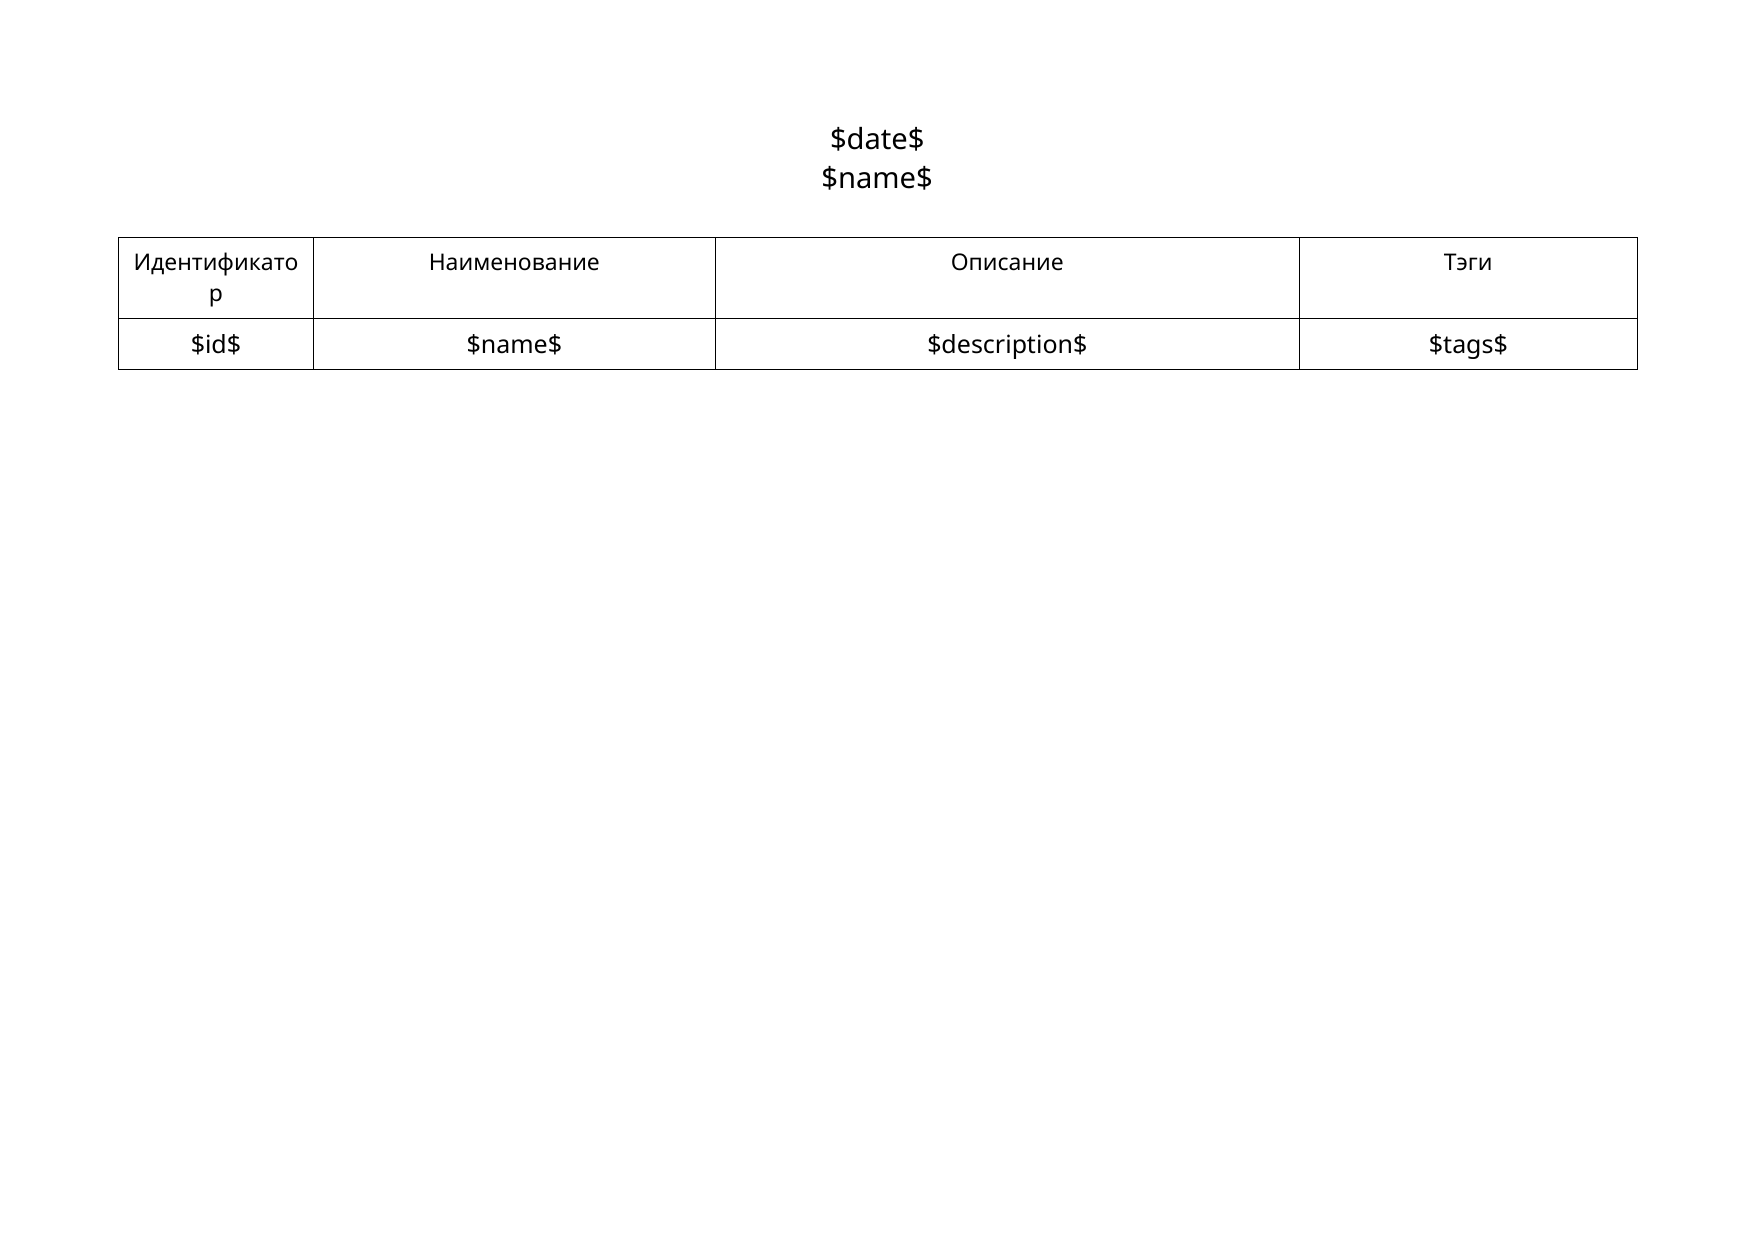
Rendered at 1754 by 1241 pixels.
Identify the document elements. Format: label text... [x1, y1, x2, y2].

text $date$ [118, 118, 1636, 158]
table_cell $name$ [314, 319, 715, 369]
table_header Наименование [314, 238, 715, 317]
table_cell $id$ [119, 319, 313, 369]
table_cell $description$ [716, 319, 1299, 369]
table_header Тэги [1300, 238, 1637, 317]
table_header Описание [716, 238, 1299, 317]
table_cell $tags$ [1300, 319, 1637, 369]
table_header Идентификатор [119, 238, 313, 317]
text $name$ [118, 158, 1636, 197]
